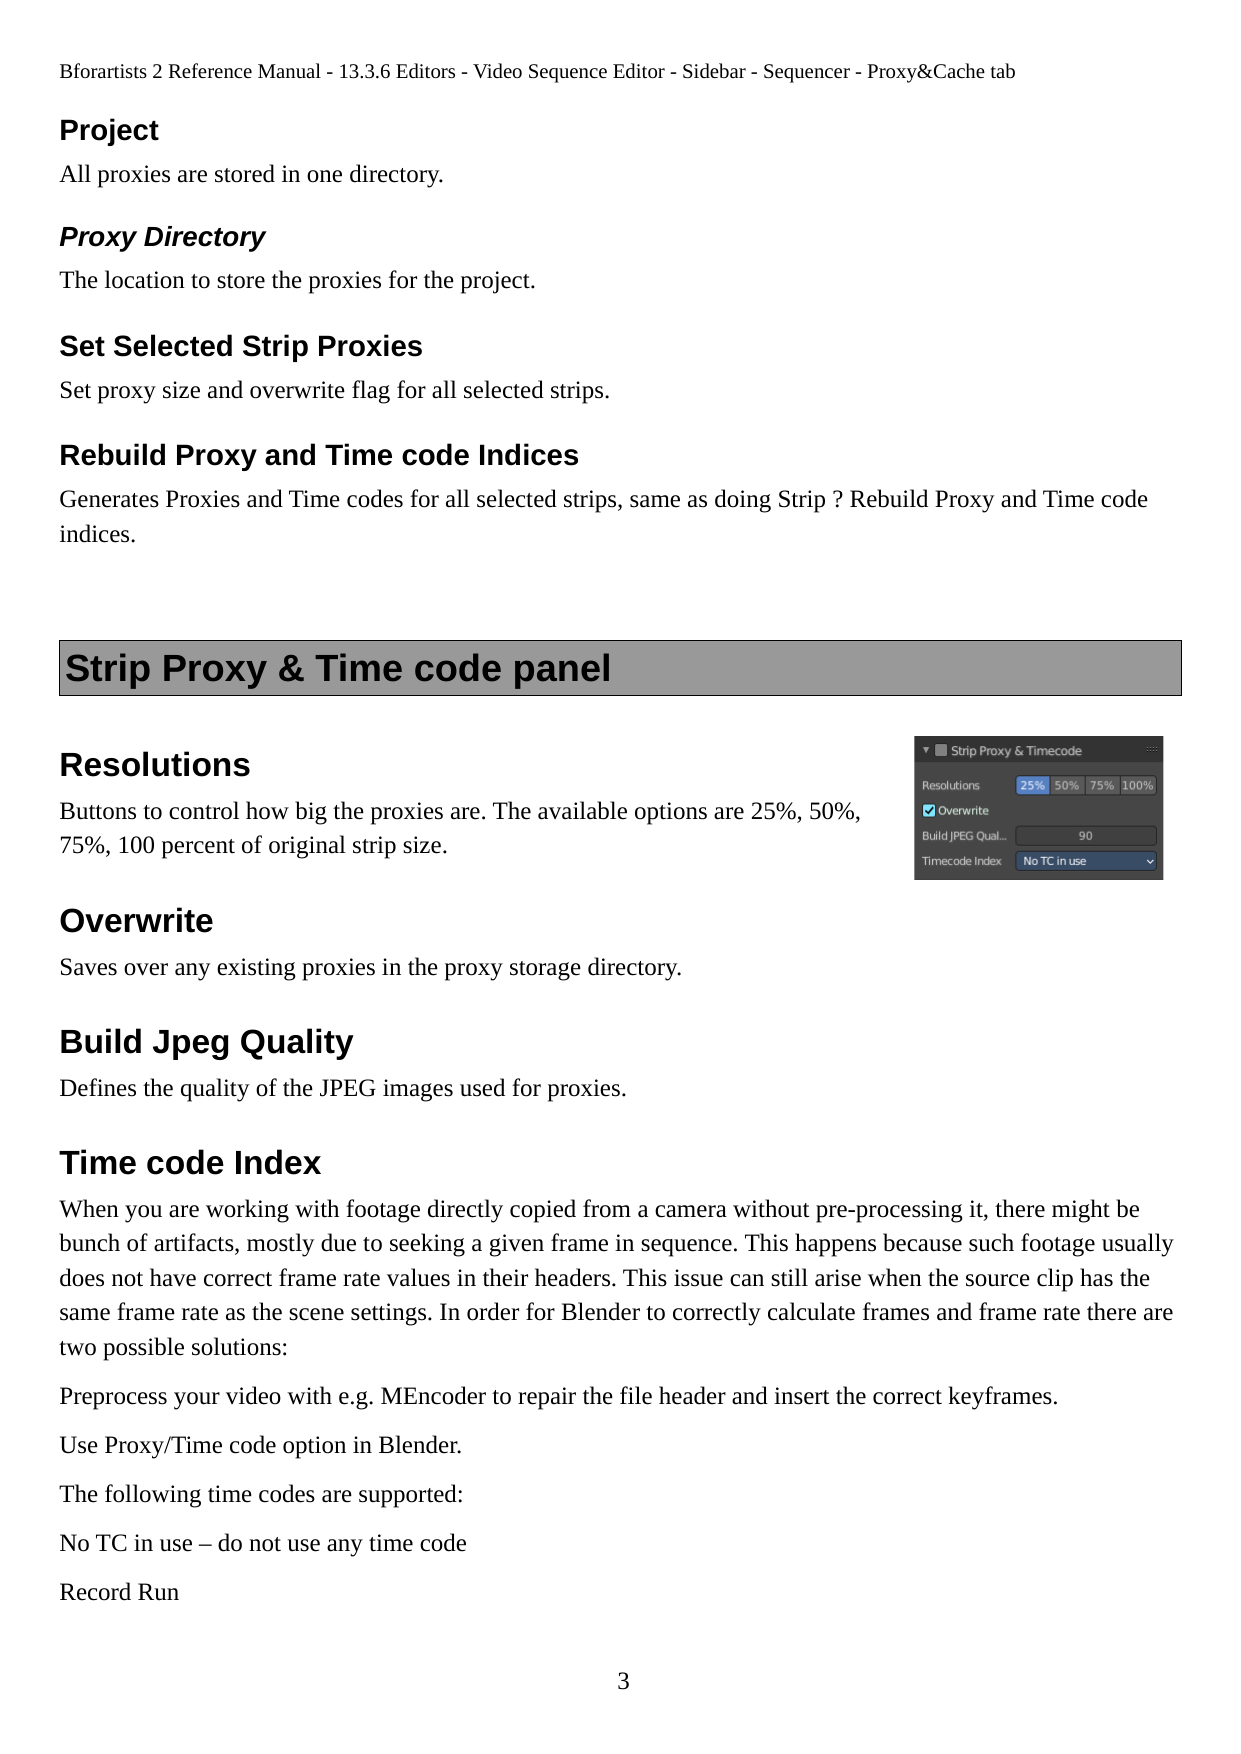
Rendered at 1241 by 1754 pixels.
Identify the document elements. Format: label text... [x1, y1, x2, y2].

subtitle Resolutions [59, 745, 914, 784]
subtitle Time code Index [59, 1143, 1181, 1181]
text All proxies are stored in one directory. [59, 159, 1181, 188]
text Defines the quality of the JPEG images used for proxies. [59, 1073, 1181, 1101]
text The following time codes are supported: [59, 1479, 1181, 1508]
subtitle Overwrite [59, 901, 1181, 939]
subtitle Proxy Directory [59, 220, 1181, 252]
text When you are working with footage directly copied from a camera without pre-processing it, there might be bunch of artifacts, mostly due to seeking a given frame in sequence. This happens because such footage usually does not have correct frame rate values in their headers. This issue can still arise when the source clip has the same frame rate as the scene settings. In order for Blender to correctly calculate frames and frame rate there are two possible solutions: [59, 1194, 1181, 1360]
text Set proxy size and overwrite flag for all selected strips. [59, 375, 1181, 403]
text Generates Proxies and Time codes for all selected strips, same as doing Strip ? Rebuild Proxy and Time code indices. [59, 484, 1181, 548]
text Use Proxy/Time code option in Blender. [59, 1430, 1181, 1458]
subtitle Rebuild Proxy and Time code Indices [59, 438, 1181, 472]
subtitle Build Jpeg Quality [59, 1022, 1181, 1060]
text Saves over any existing proxies in the proxy storage directory. [59, 952, 1181, 980]
subtitle Project [59, 113, 1181, 146]
text Preprocess your video with e.g. MEncoder to repair the file header and insert the correct keyframes. [59, 1381, 1181, 1409]
subtitle [1164, 745, 1181, 784]
text No TC in use – do not use any time code [59, 1528, 1181, 1557]
text Buttons to control how big the proxies are. The available options are 25%, 50%, 75%, 100 percent of original strip size. [59, 796, 914, 859]
subtitle Set Selected Strip Proxies [59, 328, 1181, 362]
text The location to store the proxies for the project. [59, 265, 1181, 293]
picture [914, 736, 1164, 880]
table_header Strip Proxy & Time code panel [60, 641, 1181, 695]
text Record Run [59, 1577, 1181, 1606]
